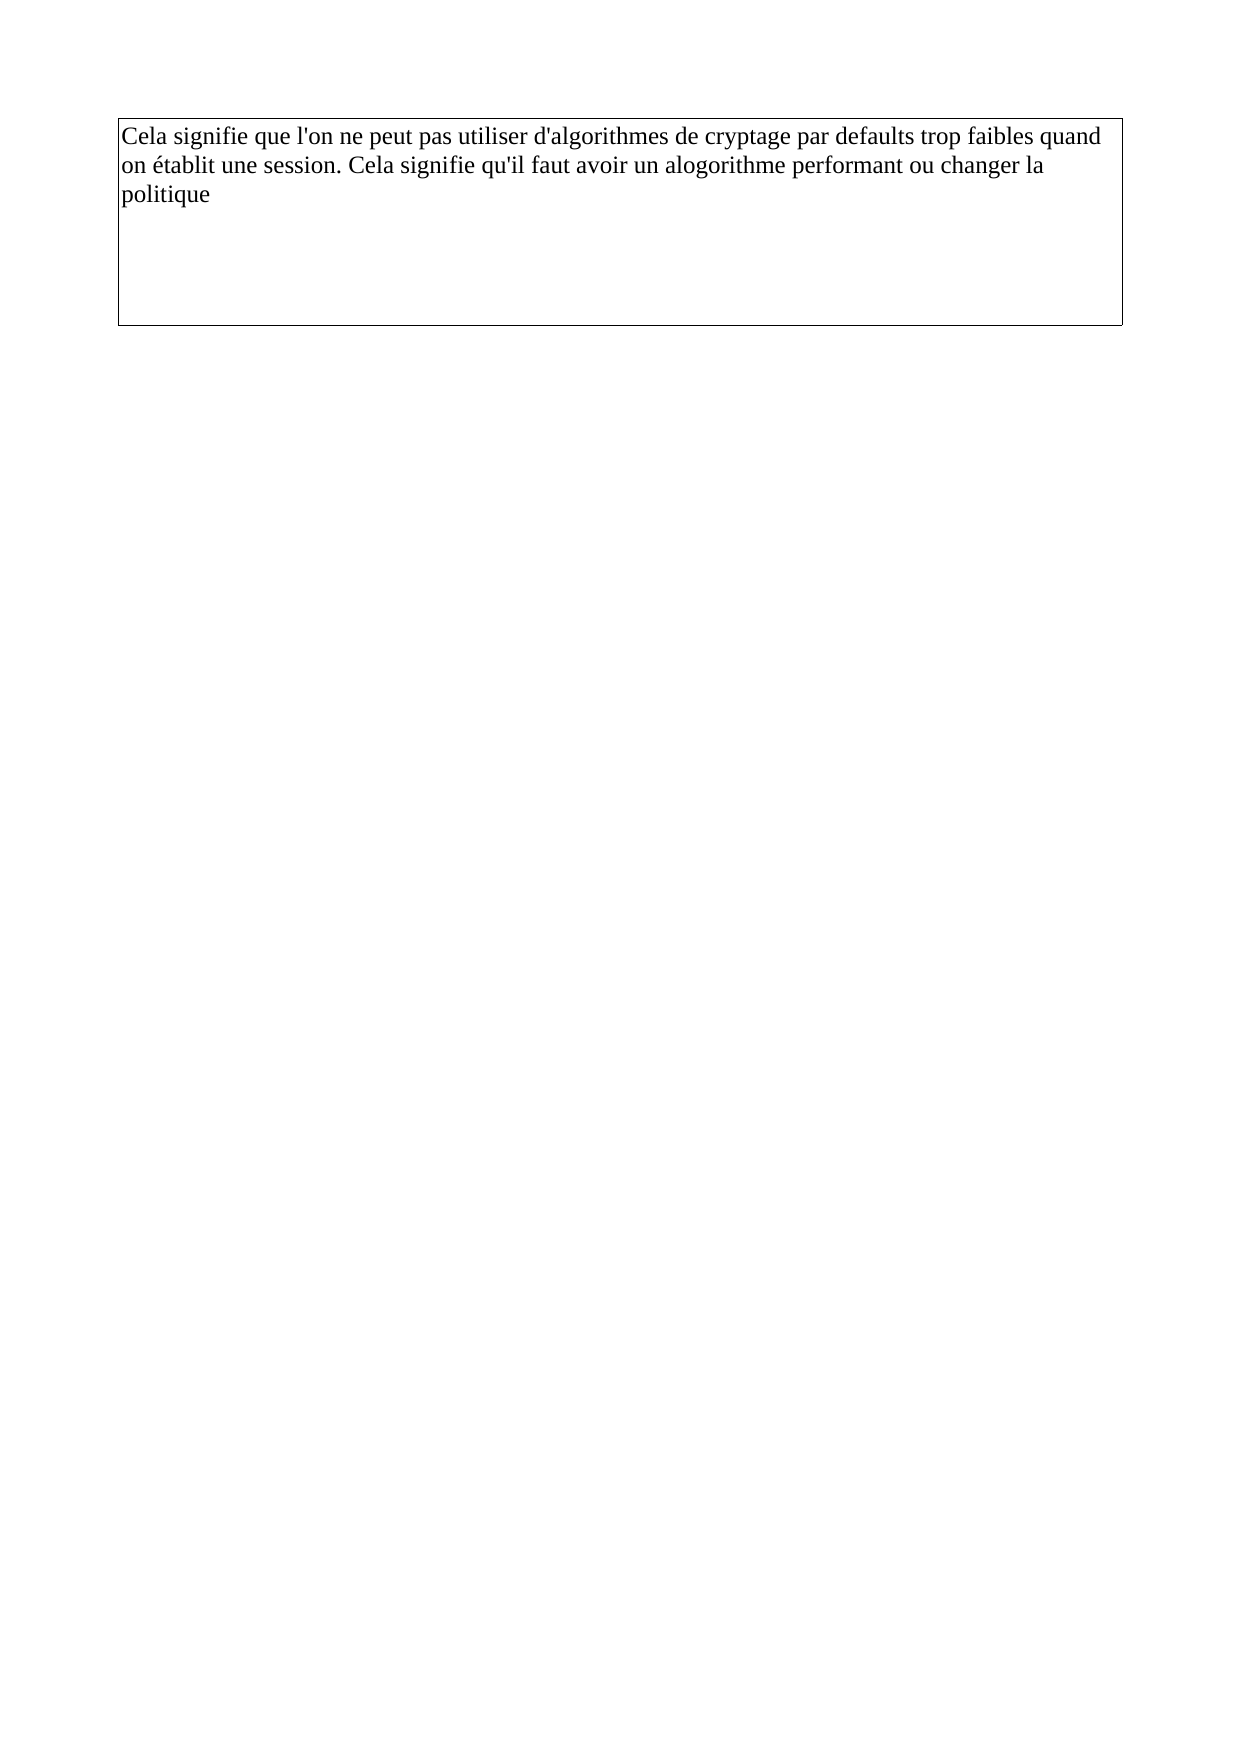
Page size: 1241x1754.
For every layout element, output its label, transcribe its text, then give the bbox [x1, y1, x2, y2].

text Cela signifie que l'on ne peut pas utiliser d'algorithmes de cryptage par defaults trop faibles quand on établit une session. Cela signifie qu'il faut avoir un alogorithme performant ou changer la politique [119, 119, 1122, 207]
